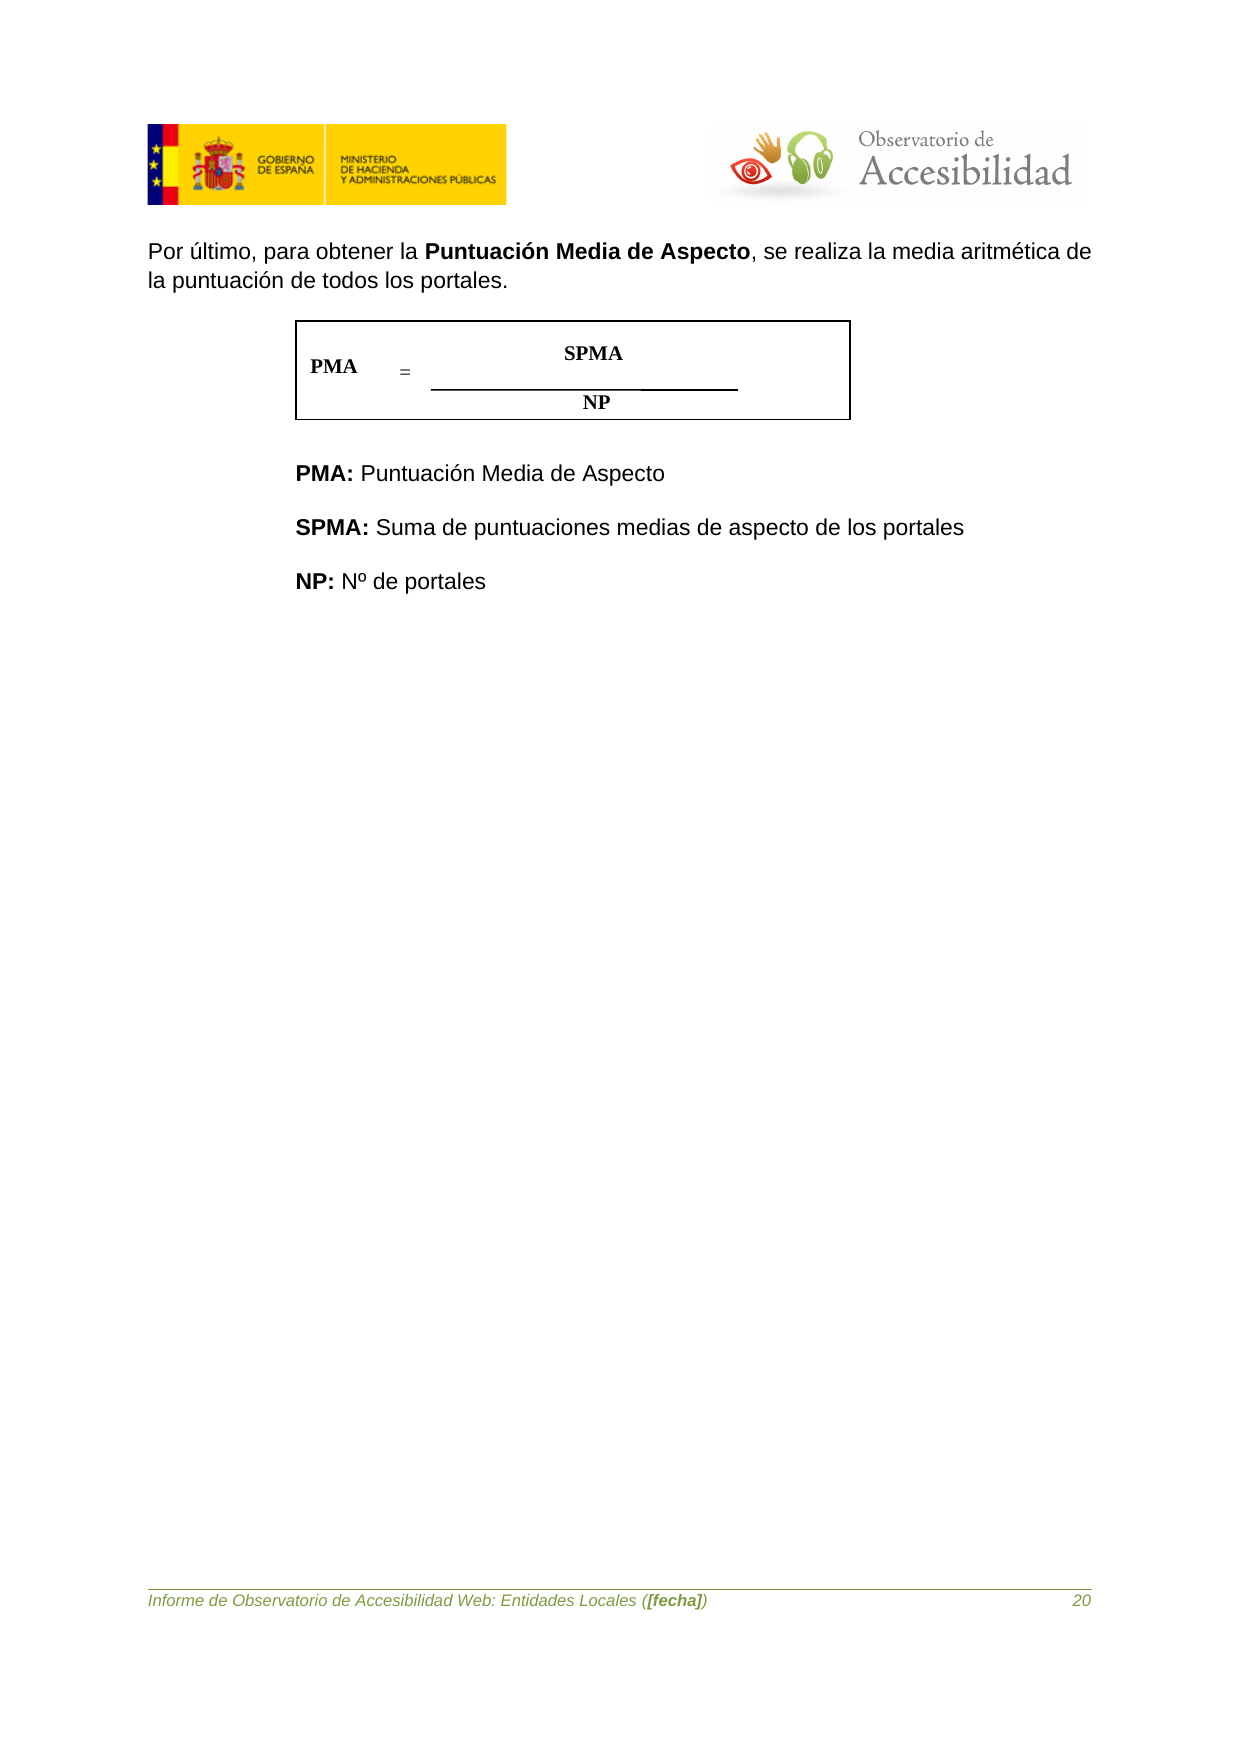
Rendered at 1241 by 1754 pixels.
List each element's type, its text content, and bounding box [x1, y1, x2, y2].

text PMA: Puntuación Media de Aspecto [295, 460, 1092, 486]
picture [710, 122, 1086, 205]
text Por último, para obtener la Puntuación Media de Aspecto, se realiza la media aritmética de la puntuación de todos los portales. [148, 238, 1092, 293]
picture [147, 124, 507, 205]
text SPMA: Suma de puntuaciones medias de aspecto de los portales [295, 514, 1092, 540]
text NP: Nº de portales [295, 568, 1092, 594]
